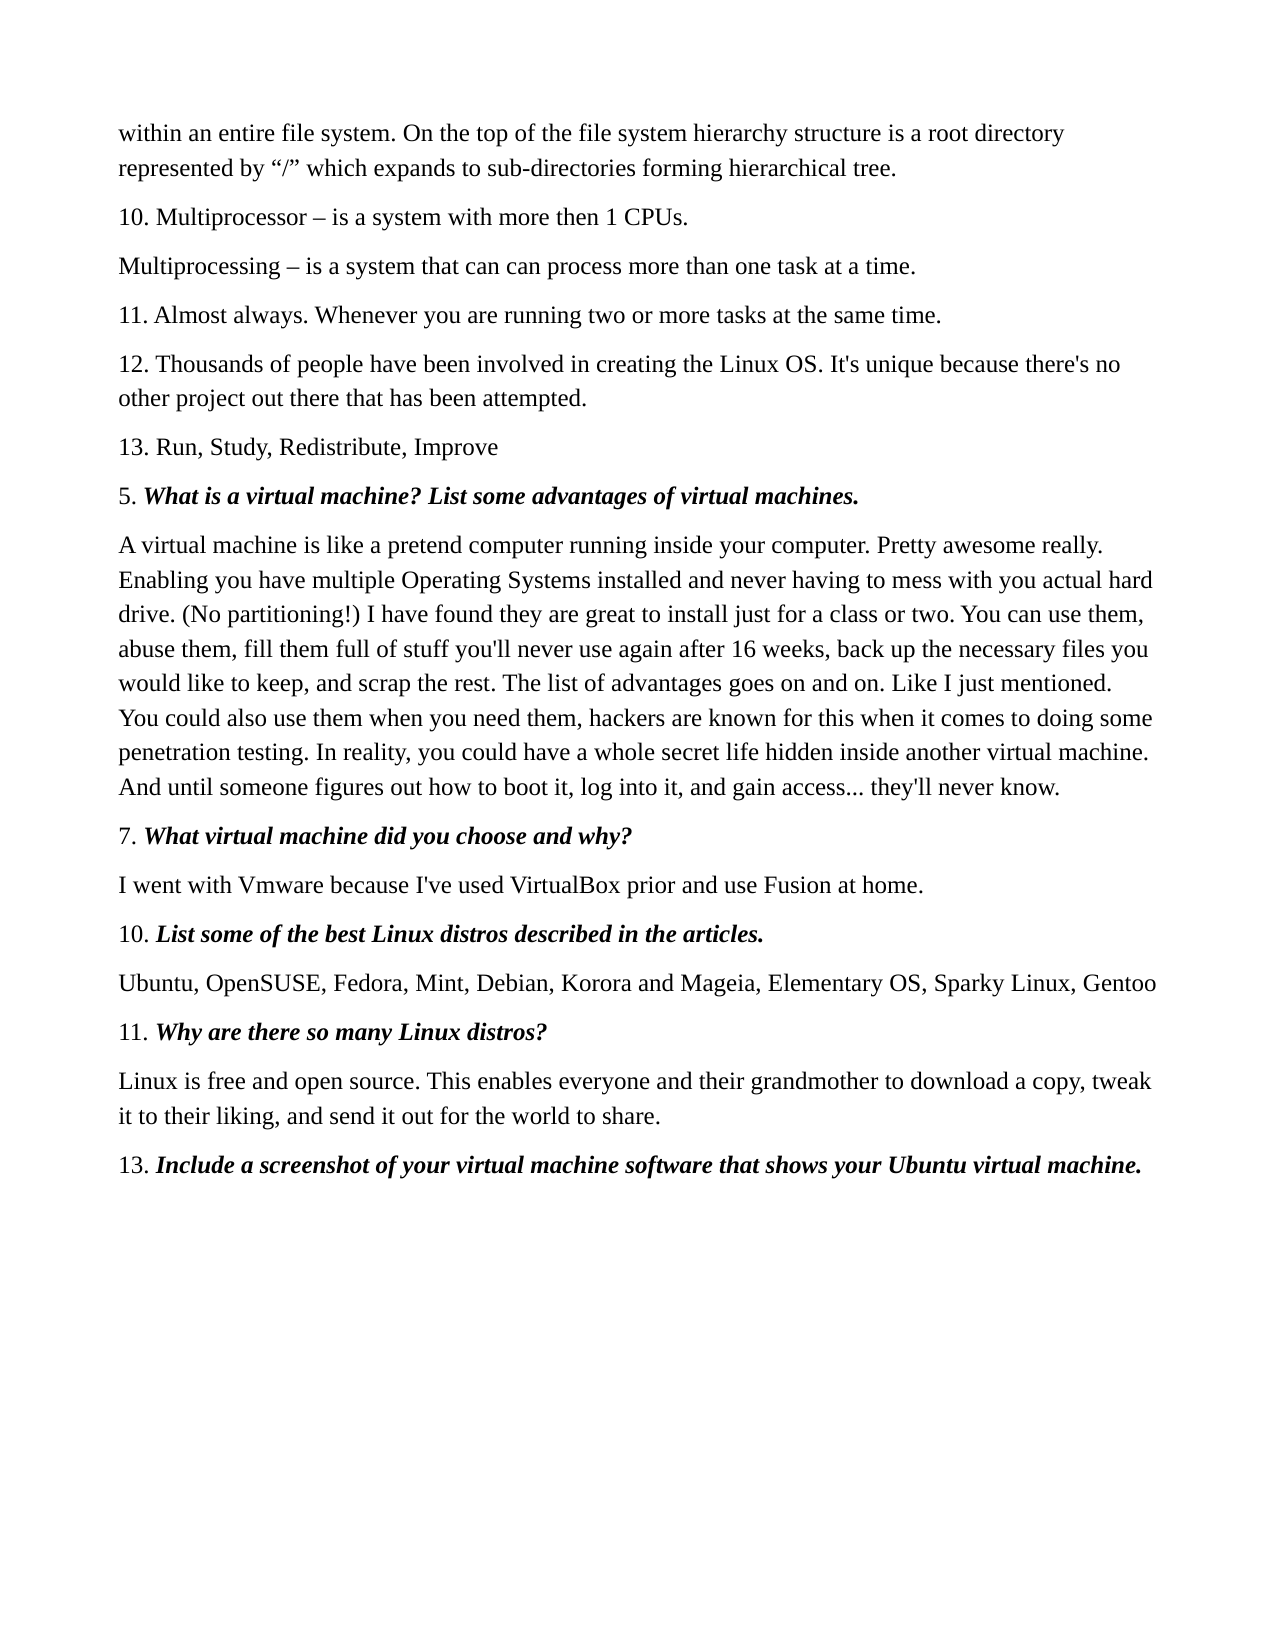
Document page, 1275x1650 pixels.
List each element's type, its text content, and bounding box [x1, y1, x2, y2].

text Linux is free and open source. This enables everyone and their grandmother to download a copy, tweak it to their liking, and send it out for the world to share. [118, 1066, 1157, 1129]
text 11. Almost always. Whenever you are running two or more tasks at the same time. [118, 300, 1157, 328]
text Multiprocessing – is a system that can can process more than one task at a time. [118, 251, 1157, 279]
text 11. Why are there so many Linux distros? [118, 1017, 1157, 1046]
text I went with Vmware because I've used VirtualBox prior and use Fusion at home. [118, 870, 1157, 899]
text A virtual machine is like a pretend computer running inside your computer. Pretty awesome really. Enabling you have multiple Operating Systems installed and never having to mess with you actual hard drive. (No partitioning!) I have found they are great to install just for a class or two. You can use them, abuse them, fill them full of stuff you'll never use again after 16 weeks, back up the necessary files you would like to keep, and scrap the rest. The list of advantages goes on and on. Like I just mentioned. You could also use them when you need them, hackers are known for this when it comes to doing some penetration testing. In reality, you could have a whole secret life hidden inside another virtual machine. And until someone figures out how to boot it, log into it, and gain access... they'll never know. [118, 531, 1157, 801]
text 7. What virtual machine did you choose and why? [118, 821, 1157, 850]
text 10. Multiprocessor – is a system with more then 1 CPUs. [118, 202, 1157, 230]
text 13. Include a screenshot of your virtual machine software that shows your Ubuntu virtual machine. [118, 1150, 1157, 1178]
text 12. Thousands of people have been involved in creating the Linux OS. It's unique because there's no other project out there that has been attempted. [118, 349, 1157, 412]
text Ubuntu, OpenSUSE, Fedora, Mint, Debian, Korora and Mageia, Elementary OS, Sparky Linux, Gentoo [118, 968, 1157, 997]
text 13. Run, Study, Redistribute, Improve [118, 432, 1157, 461]
text within an entire file system. On the top of the file system hierarchy structure is a root directory represented by “/” which expands to sub-directories forming hierarchical tree. [118, 118, 1157, 181]
text 10. List some of the best Linux distros described in the articles. [118, 919, 1157, 948]
text 5. What is a virtual machine? List some advantages of virtual machines. [118, 481, 1157, 510]
